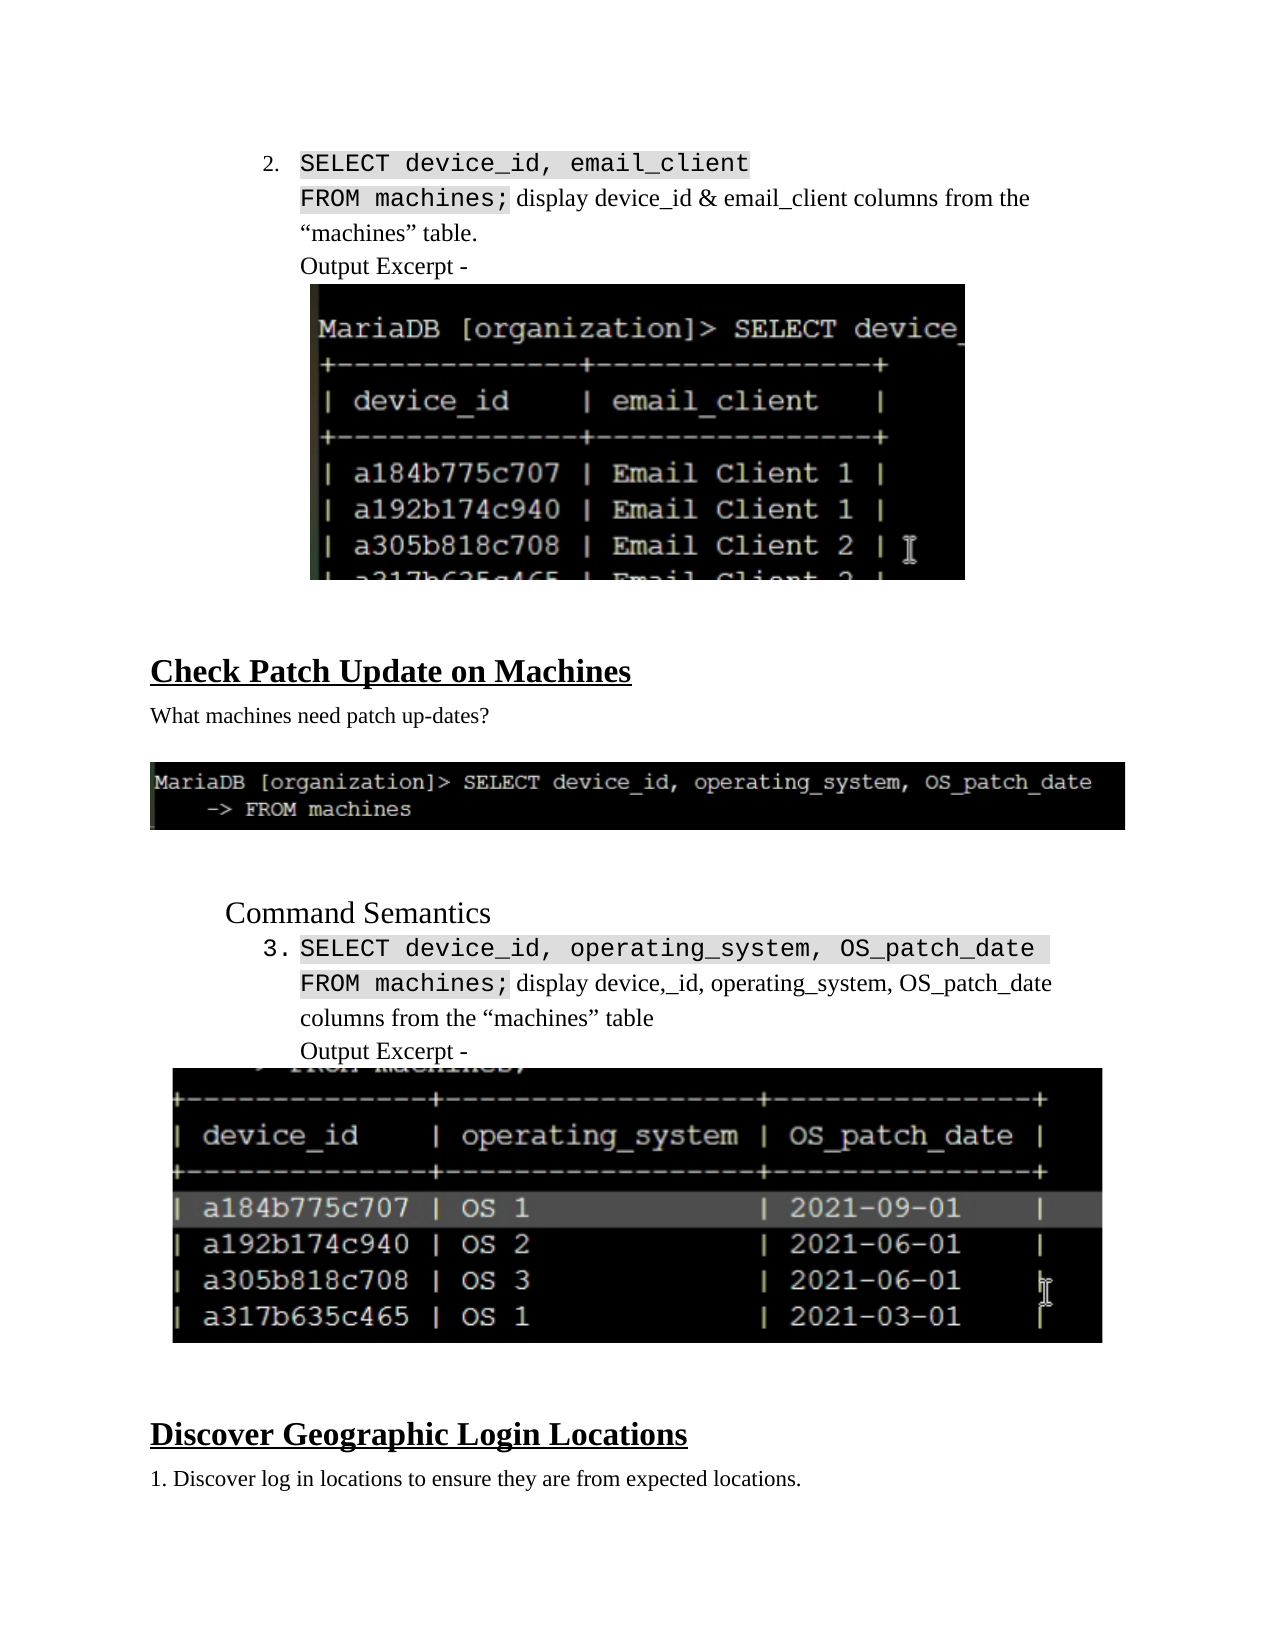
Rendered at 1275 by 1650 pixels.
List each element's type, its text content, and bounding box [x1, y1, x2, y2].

text What machines need patch up-dates? [150, 702, 1125, 728]
subtitle Discover Geographic Login Locations [150, 1414, 1125, 1452]
list SELECT device_id, operating_system, OS_patch_date [262, 935, 1125, 964]
text Command Semantics [150, 894, 1125, 930]
text 1. Discover log in locations to ensure they are from expected locations. [150, 1465, 1125, 1491]
list FROM machines; display device,_id, operating_system, OS_patch_date columns from the “machines” table [262, 968, 1125, 1032]
list Output Excerpt - [262, 1036, 1125, 1065]
list SELECT device_id, email_client [262, 150, 1125, 179]
subtitle Check Patch Update on Machines [150, 651, 1125, 689]
list FROM machines; display device_id & email_client columns from the “machines” table. [262, 183, 1125, 247]
picture [310, 284, 965, 580]
picture [172, 1068, 1103, 1343]
list Output Excerpt - [262, 251, 1125, 280]
picture [150, 762, 1125, 830]
